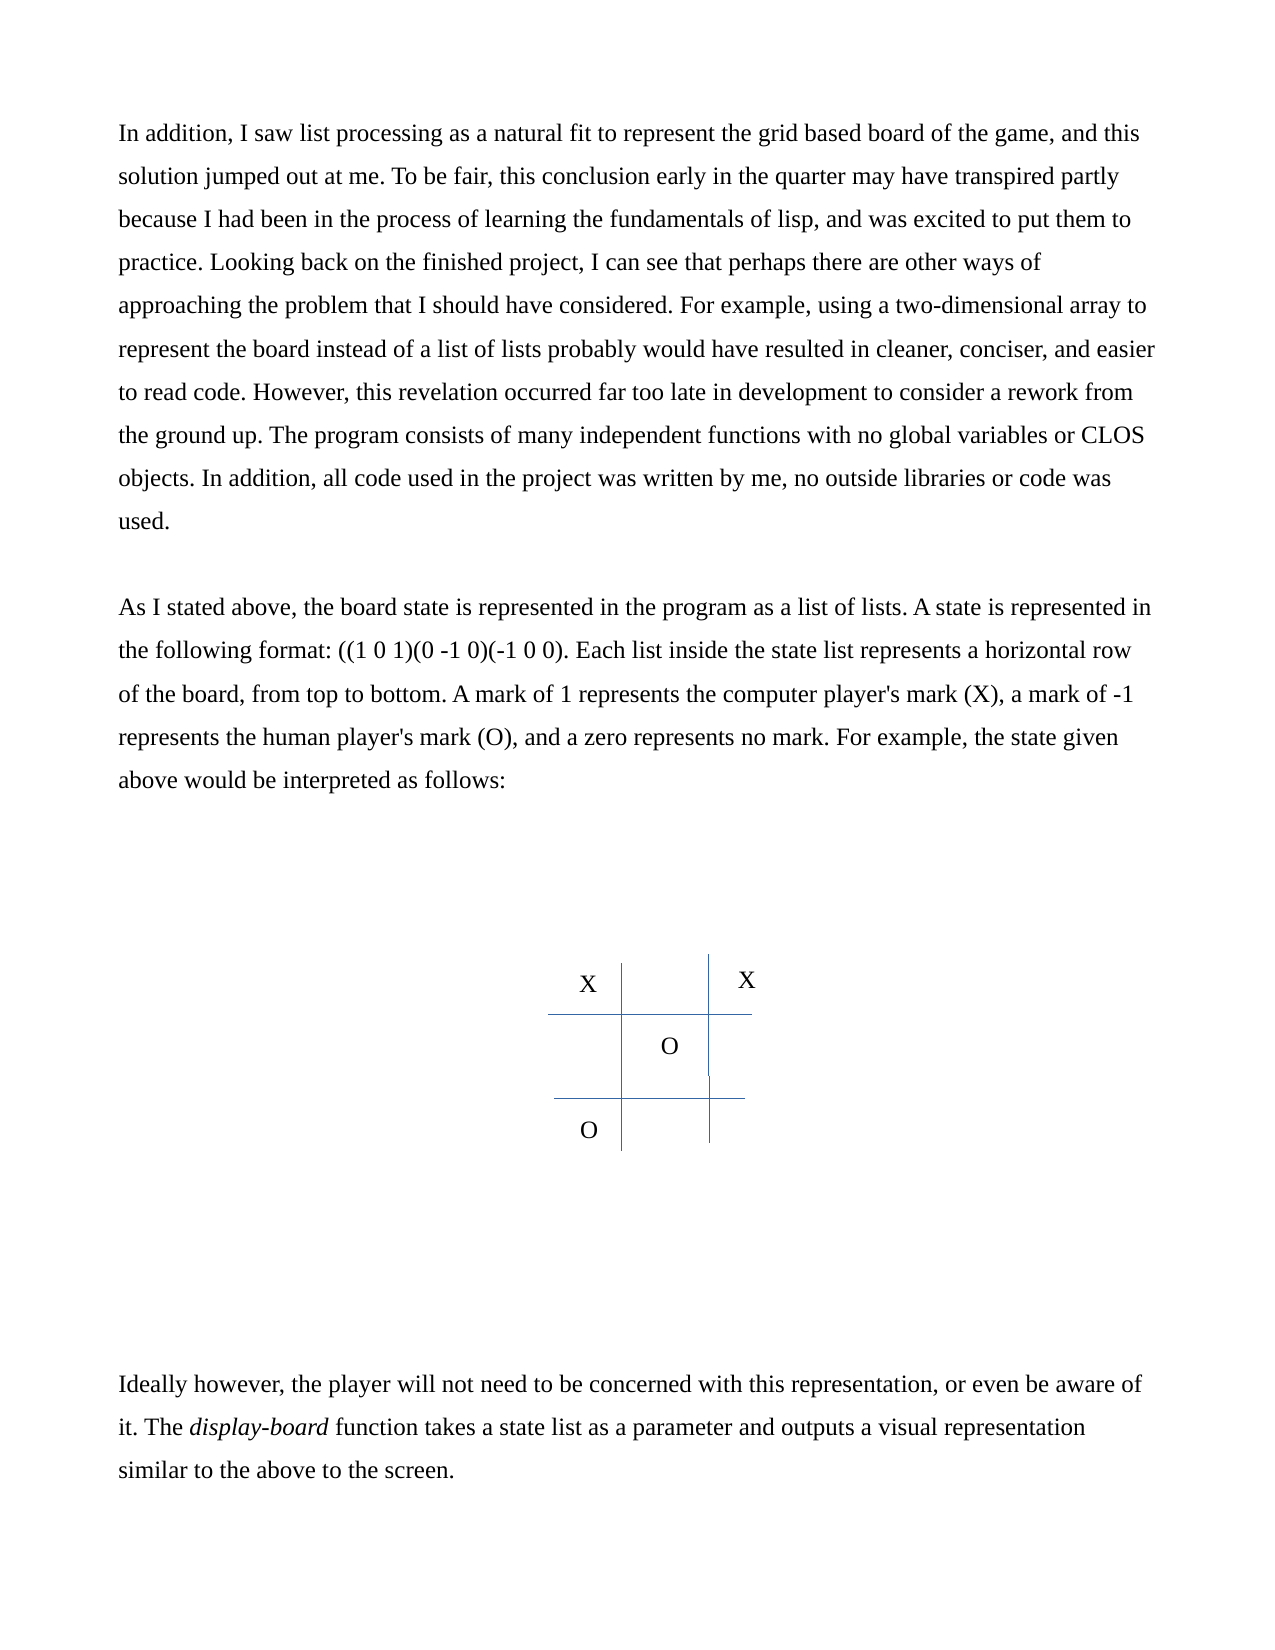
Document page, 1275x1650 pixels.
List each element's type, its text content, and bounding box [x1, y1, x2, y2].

text In addition, I saw list processing as a natural fit to represent the grid based board of the game, and this solution jumped out at me. To be fair, this conclusion early in the quarter may have transpired partly because I had been in the process of learning the fundamentals of lisp, and was excited to put them to practice. Looking back on the finished project, I can see that perhaps there are other ways of approaching the problem that I should have considered. For example, using a two-dimensional array to represent the board instead of a list of lists probably would have resulted in cleaner, conciser, and easier to read code. However, this revelation occurred far too late in development to consider a rework from the ground up. The program consists of many independent functions with no global variables or CLOS objects. In addition, all code used in the project was written by me, no outside libraries or code was used. [118, 118, 1157, 535]
text Ideally however, the player will not need to be concerned with this representation, or even be aware of it. The display-board function takes a state list as a parameter and outputs a visual representation similar to the above to the screen. [118, 1369, 1157, 1484]
text As I stated above, the board state is represented in the program as a list of lists. A state is represented in the following format: ((1 0 1)(0 -1 0)(-1 0 0). Each list inside the state list represents a horizontal row of the board, from top to bottom. A mark of 1 represents the computer player's mark (X), a mark of -1 represents the human player's mark (O), and a zero represents no mark. For example, the state given above would be interpreted as follows: [118, 592, 1157, 794]
